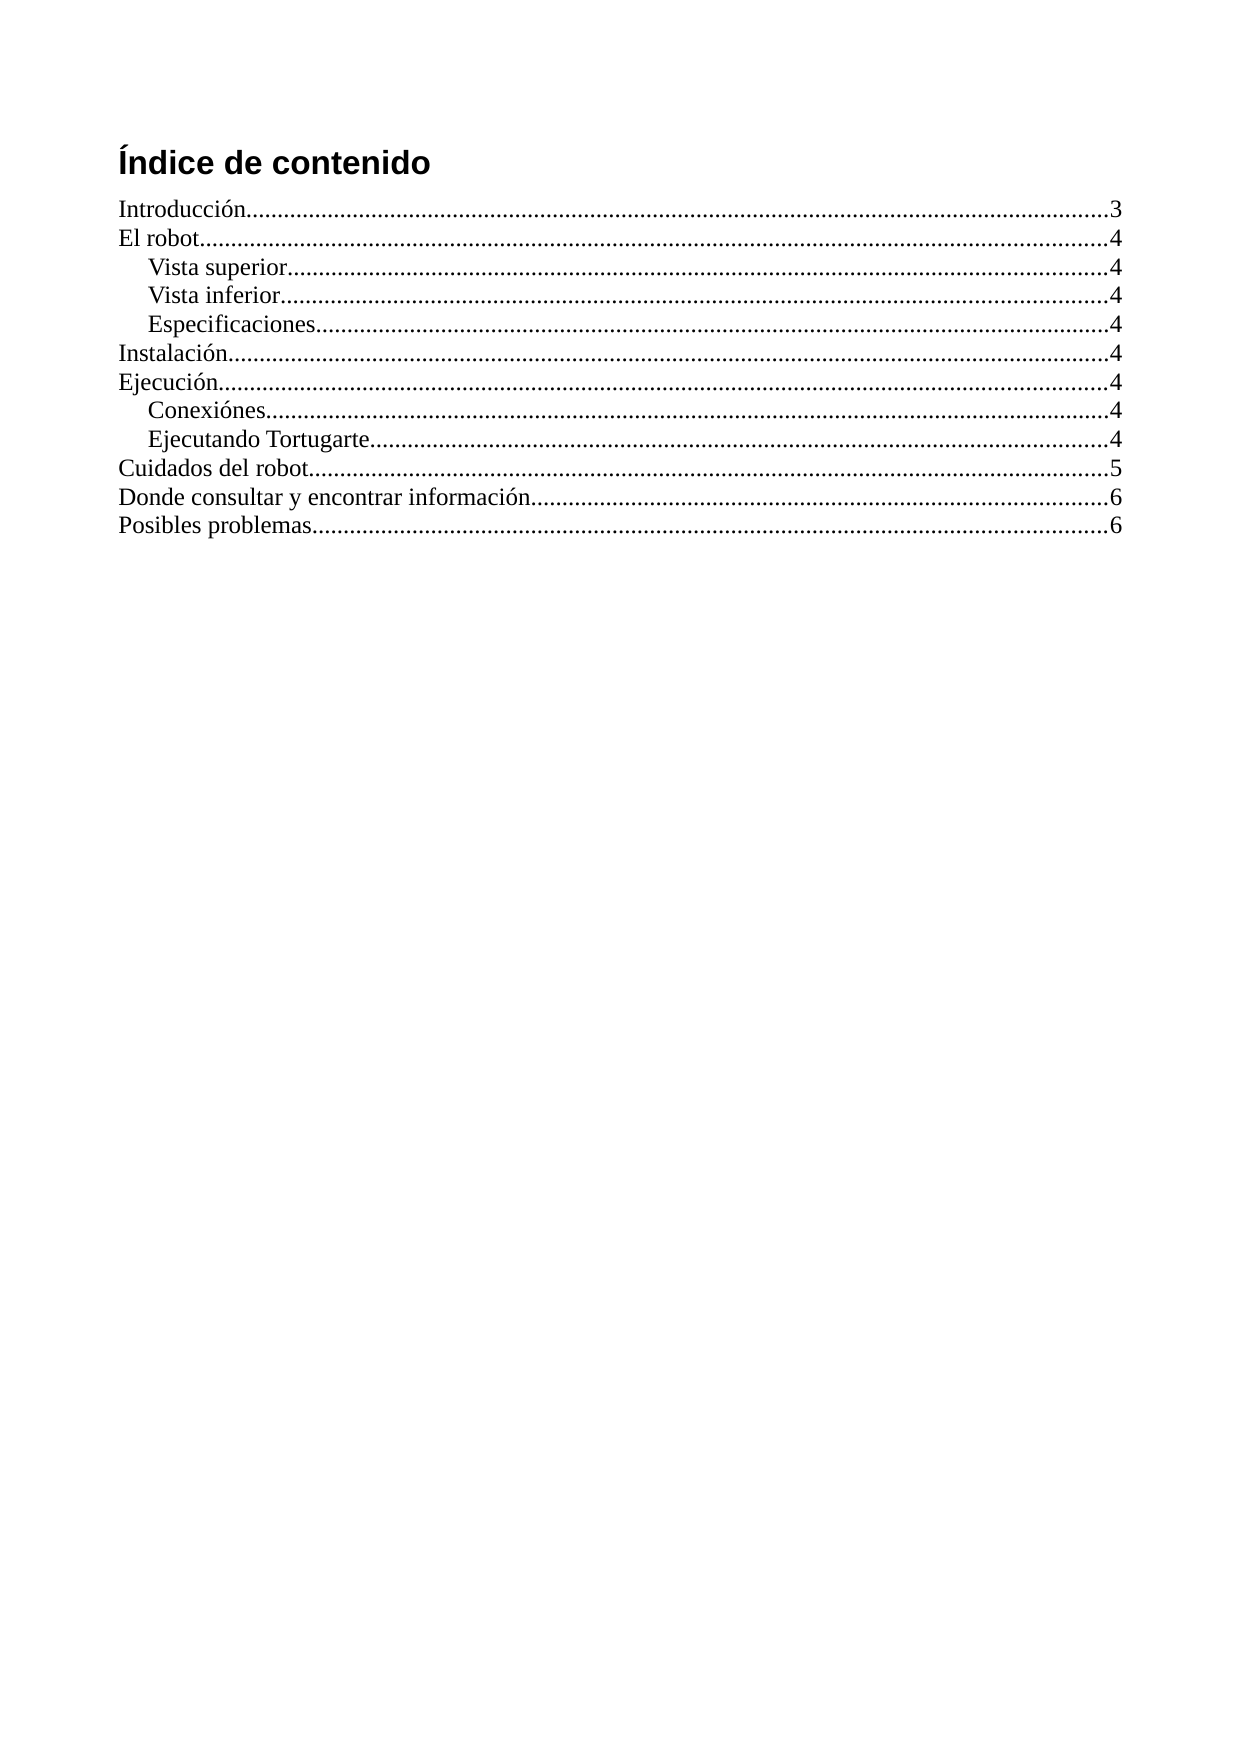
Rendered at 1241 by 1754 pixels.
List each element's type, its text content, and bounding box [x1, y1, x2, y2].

text El robot 4 [118, 223, 1122, 252]
text Posibles problemas 6 [118, 510, 1122, 539]
text Instalación 4 [118, 338, 1122, 367]
text Introducción 3 [118, 194, 1122, 223]
subtitle Índice de contenido [118, 143, 1122, 182]
text Ejecutando Tortugarte 4 [148, 424, 1122, 453]
text Vista inferior 4 [148, 280, 1122, 309]
text Cuidados del robot 5 [118, 453, 1122, 482]
text Conexiónes 4 [148, 395, 1122, 424]
text Especificaciones 4 [148, 309, 1122, 338]
text Vista superior 4 [148, 252, 1122, 280]
text Ejecución 4 [118, 367, 1122, 395]
text Donde consultar y encontrar información 6 [118, 482, 1122, 510]
